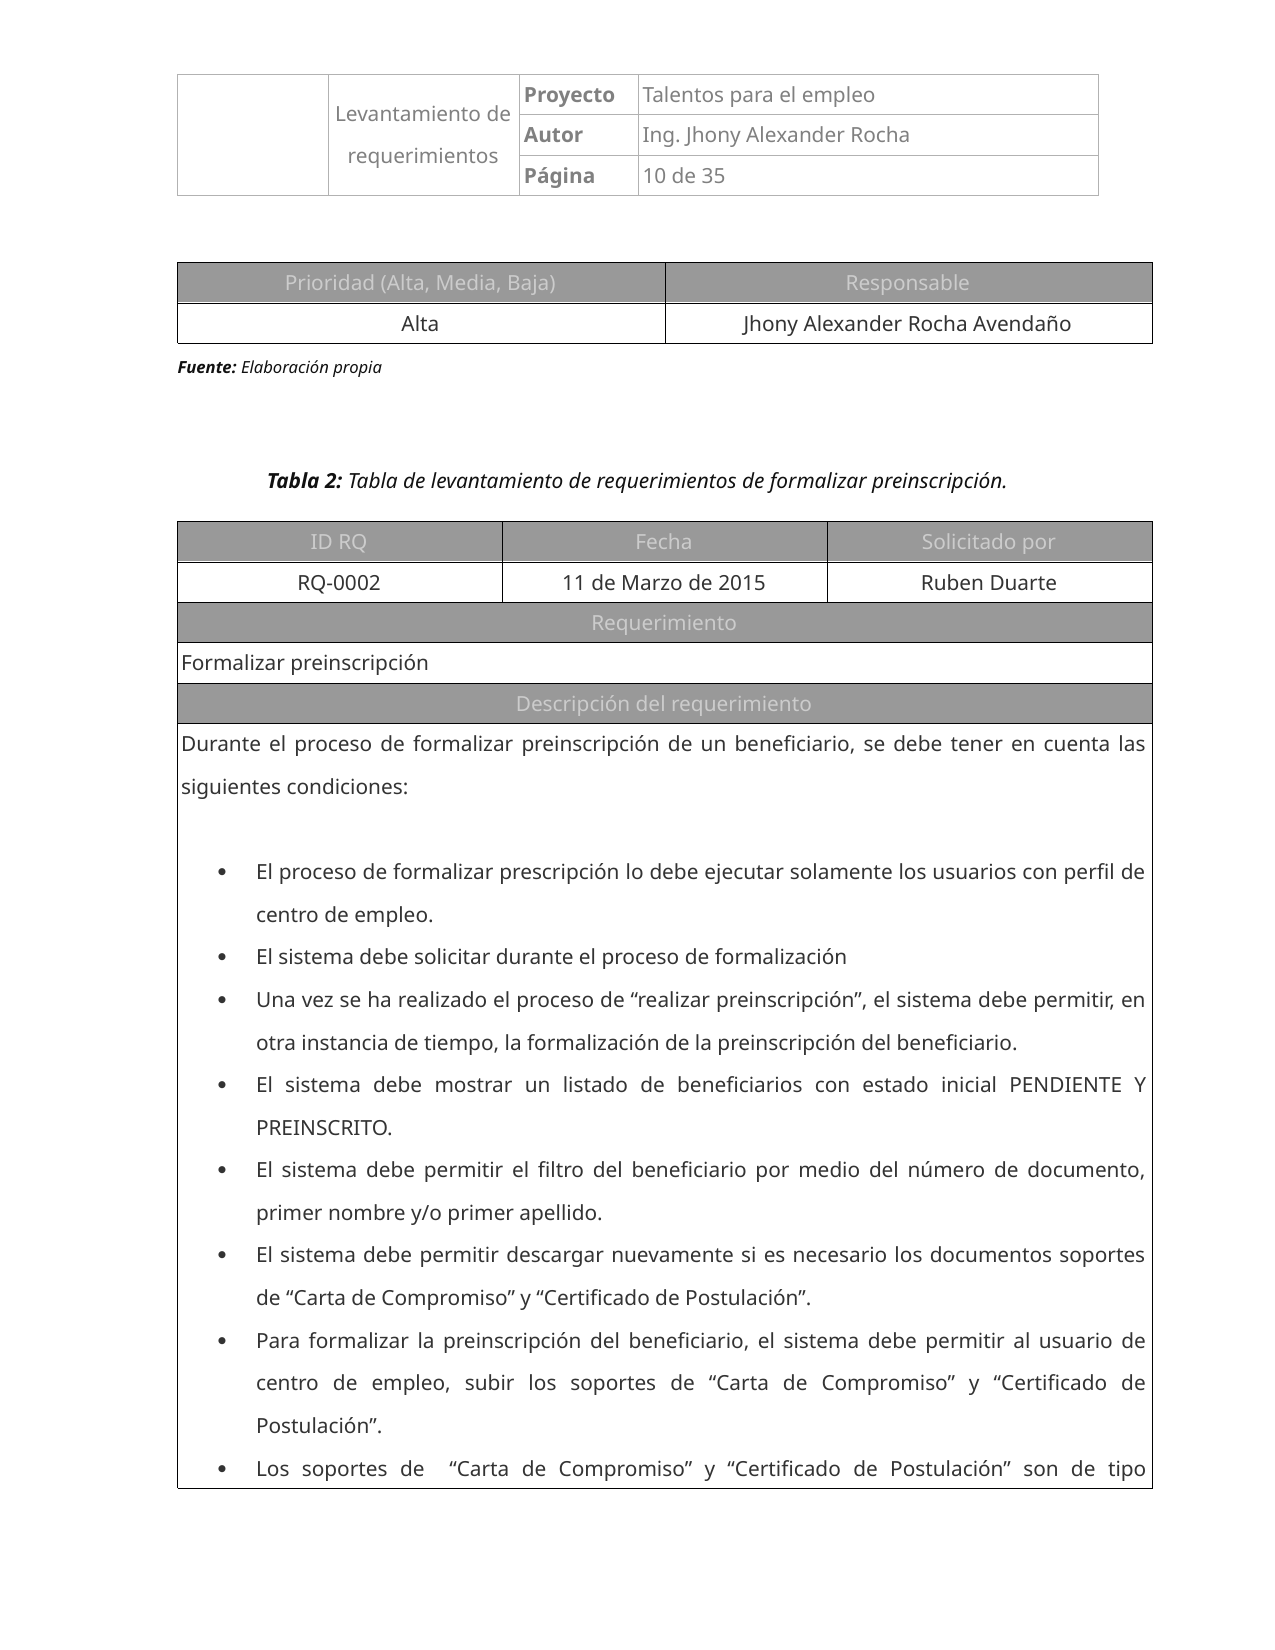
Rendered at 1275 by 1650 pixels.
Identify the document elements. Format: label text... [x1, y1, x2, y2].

table_cell Responsable [666, 263, 1152, 302]
text Tabla 2: Tabla de levantamiento de requerimientos de formalizar preinscripción. [177, 466, 1098, 494]
table_cell Prioridad (Alta, Media, Baja) [178, 263, 665, 302]
table_cell Descripción del requerimiento [178, 684, 1152, 723]
table_cell Formalizar preinscripción [178, 643, 1152, 683]
table_header ID RQ [178, 522, 502, 561]
table_cell Alta [178, 304, 665, 343]
table_cell Durante el proceso de formalizar preinscripción de un beneficiario, se debe tener en cuenta las siguientes condiciones: El proceso de formalizar prescripción lo debe ejecutar solamente los usuarios con perfil de centro de empleo. El sistema debe solicitar durante el proceso de formalización Una vez se ha realizado el proceso de “realizar preinscripción”, el sistema debe permitir, en otra instancia de tiempo, la formalización de la preinscripción del beneficiario. El sistema debe mostrar un listado de beneficiarios con estado inicial PENDIENTE Y PREINSCRITO. El sistema debe permitir el filtro del beneficiario por medio del número de documento, primer nombre y/o primer apellido. El sistema debe permitir descargar nuevamente si es necesario los documentos soportes de “Carta de Compromiso” y “Certificado de Postulación”. Para formalizar la preinscripción del beneficiario, el sistema debe permitir al usuario de centro de empleo, subir los soportes de “Carta de Compromiso” y “Certificado de Postulación”. Los soportes de “Carta de Compromiso” y “Certificado de Postulación” son de tipo [178, 724, 1152, 1488]
table_header Solicitado por [828, 522, 1152, 561]
table_cell Ruben Duarte [828, 563, 1152, 602]
table_cell RQ-0002 [178, 563, 502, 602]
table_cell Jhony Alexander Rocha Avendaño [666, 304, 1152, 343]
table_cell 11 de Marzo de 2015 [503, 563, 827, 602]
text Fuente: Elaboración propia [177, 356, 1098, 378]
table_cell Requerimiento [178, 603, 1152, 642]
table_header Fecha [503, 522, 827, 561]
